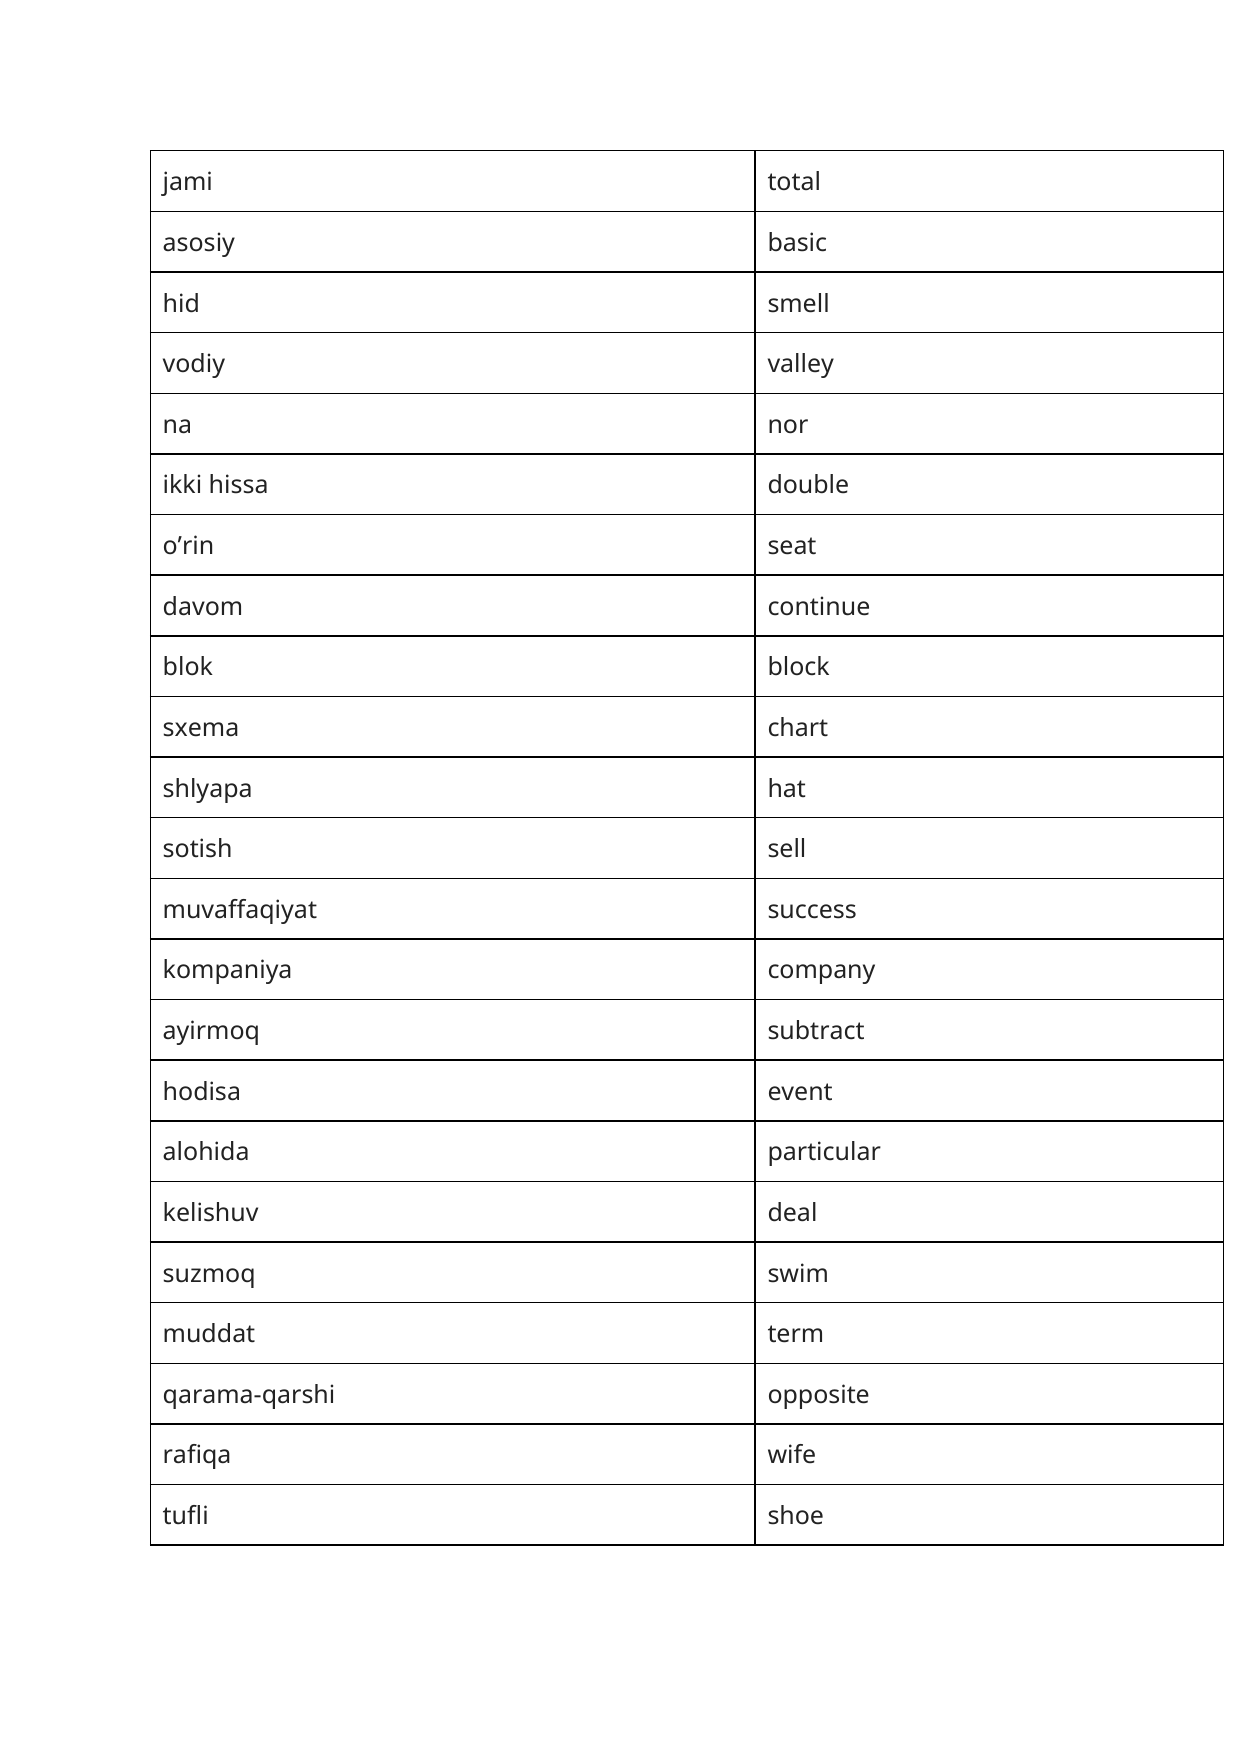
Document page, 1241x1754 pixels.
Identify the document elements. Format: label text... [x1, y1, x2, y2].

table_cell total [756, 151, 1223, 211]
table_cell alohida [151, 1122, 754, 1181]
table_cell davom [151, 576, 754, 635]
table_cell hid [151, 273, 754, 332]
table_cell muvaffaqiyat [151, 879, 754, 938]
table_cell vodiy [151, 333, 754, 392]
table_cell sotish [151, 818, 754, 877]
table_cell kelishuv [151, 1182, 754, 1241]
table_cell wife [756, 1425, 1223, 1484]
table_cell success [756, 879, 1223, 938]
table_cell jami [151, 151, 754, 211]
table_cell term [756, 1303, 1223, 1362]
table_cell deal [756, 1182, 1223, 1241]
table_cell particular [756, 1122, 1223, 1181]
table_cell asosiy [151, 212, 754, 271]
table_cell seat [756, 515, 1223, 574]
table_cell muddat [151, 1303, 754, 1362]
table_cell o’rin [151, 515, 754, 574]
table_cell block [756, 637, 1223, 696]
table_cell event [756, 1061, 1223, 1120]
table_cell hodisa [151, 1061, 754, 1120]
table_cell ikki hissa [151, 455, 754, 514]
table_cell shlyapa [151, 758, 754, 817]
table_cell tufli [151, 1485, 754, 1544]
table_cell qarama-qarshi [151, 1364, 754, 1423]
table_cell opposite [756, 1364, 1223, 1423]
table_cell kompaniya [151, 940, 754, 999]
table_cell nor [756, 394, 1223, 453]
table_cell hat [756, 758, 1223, 817]
table_cell continue [756, 576, 1223, 635]
table_cell na [151, 394, 754, 453]
table_cell sxema [151, 697, 754, 756]
table_cell basic [756, 212, 1223, 271]
table_cell subtract [756, 1000, 1223, 1059]
table_cell suzmoq [151, 1243, 754, 1302]
table_cell double [756, 455, 1223, 514]
table_cell ayirmoq [151, 1000, 754, 1059]
table_cell blok [151, 637, 754, 696]
table_cell swim [756, 1243, 1223, 1302]
table_cell shoe [756, 1485, 1223, 1544]
table_cell company [756, 940, 1223, 999]
table_cell smell [756, 273, 1223, 332]
table_cell chart [756, 697, 1223, 756]
table_cell sell [756, 818, 1223, 877]
table_cell rafiqa [151, 1425, 754, 1484]
table_cell valley [756, 333, 1223, 392]
